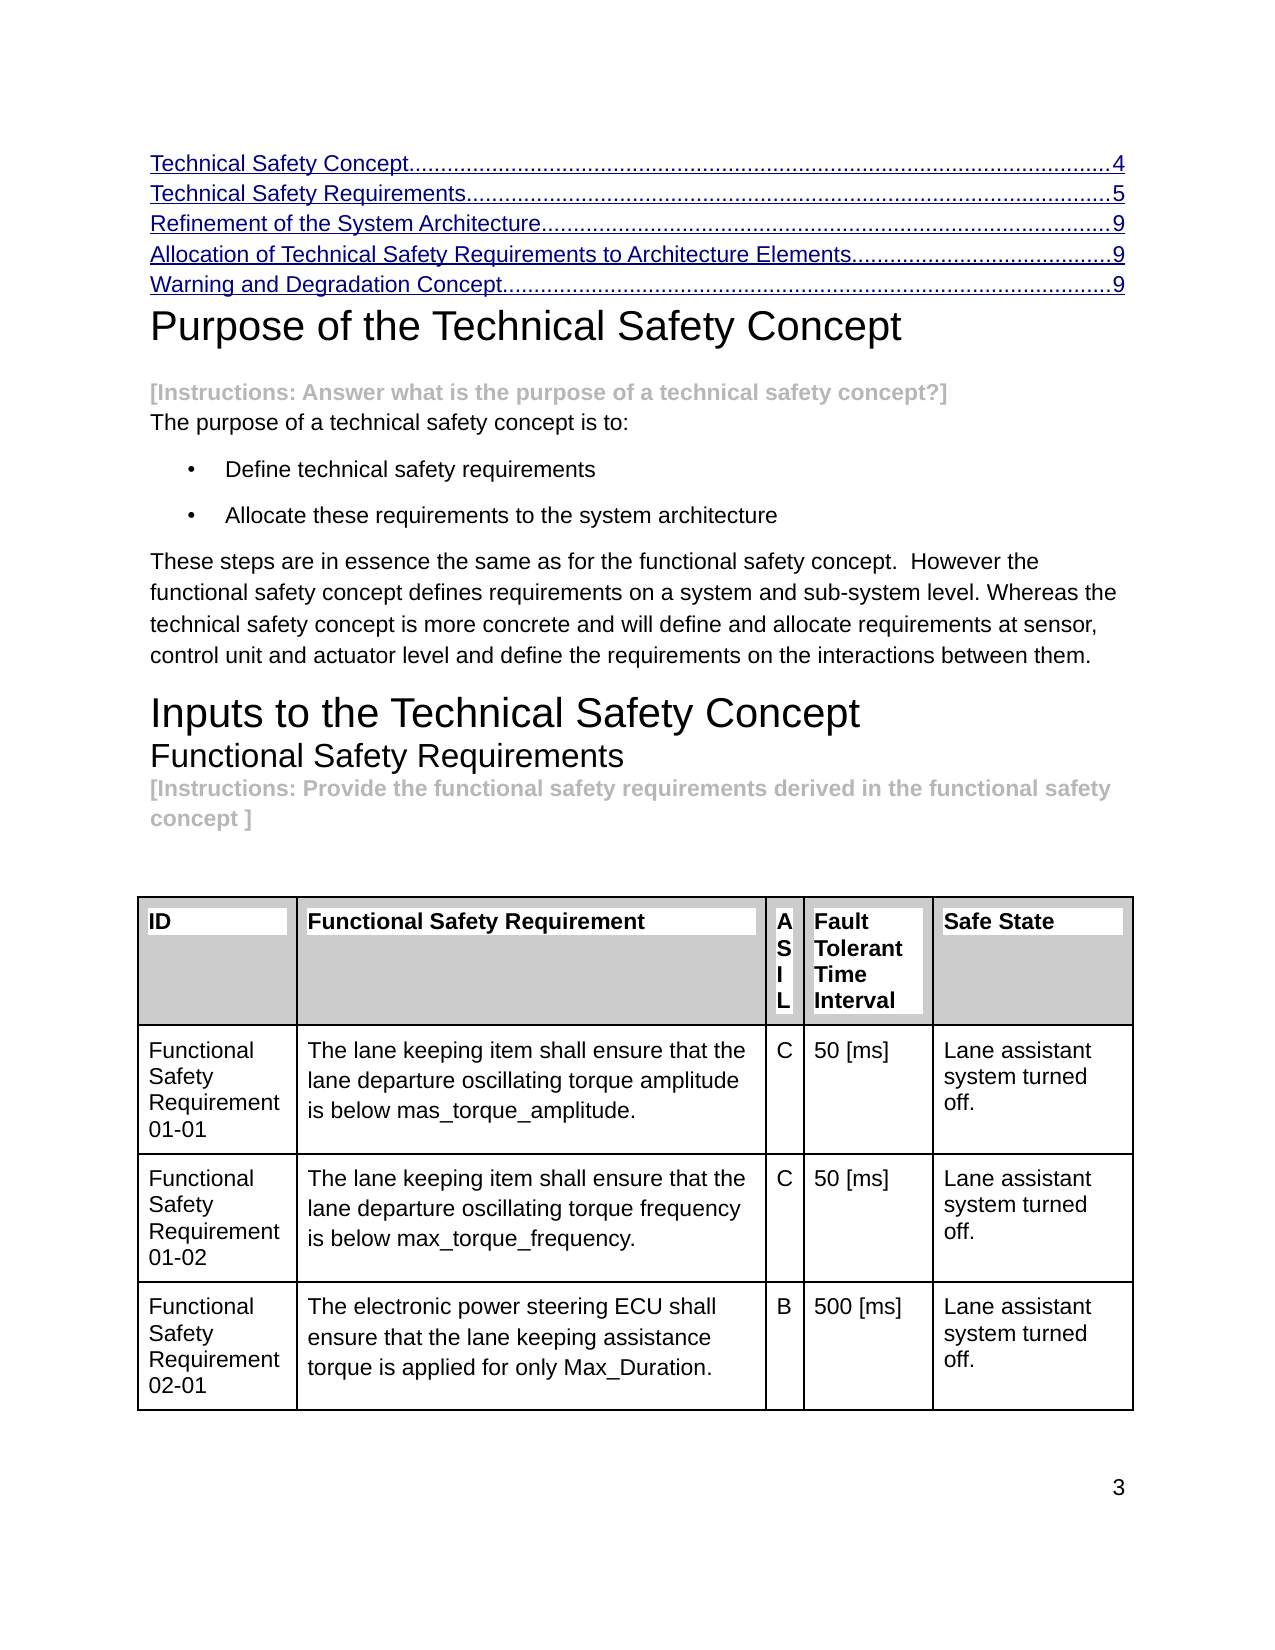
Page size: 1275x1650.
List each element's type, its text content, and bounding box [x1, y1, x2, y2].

text Technical Safety Concept 4 [150, 150, 1125, 173]
text Technical Safety Requirements 5 [150, 180, 1125, 203]
table_header Functional Safety Requirement [298, 898, 765, 1024]
table_header ID [139, 898, 296, 1024]
table_cell The lane keeping item shall ensure that the lane departure oscillating torque amplitude is below mas_torque_amplitude. [298, 1026, 765, 1152]
table_cell Functional Safety Requirement 01-01 [139, 1026, 296, 1152]
list Define technical safety requirements [187, 456, 1125, 482]
table_cell B [767, 1283, 803, 1409]
table_cell C [767, 1026, 803, 1152]
table_header Safe State [934, 898, 1132, 1024]
table_cell 50 [ms] [805, 1155, 932, 1281]
text These steps are in essence the same as for the functional safety concept. However the functional safety concept defines requirements on a system and sub-system level. Whereas the technical safety concept is more concrete and will define and allocate requirements at sensor, control unit and actuator level and define the requirements on the interactions between them. [150, 548, 1125, 669]
table_cell 50 [ms] [805, 1026, 932, 1152]
table_cell C [767, 1155, 803, 1281]
subtitle Inputs to the Technical Safety Concept [150, 689, 1125, 737]
table_cell Lane assistant system turned off. [934, 1155, 1132, 1281]
table_cell 500 [ms] [805, 1283, 932, 1409]
subtitle Purpose of the Technical Safety Concept [150, 301, 1125, 349]
subtitle Functional Safety Requirements [150, 737, 1125, 775]
text The purpose of a technical safety concept is to: [150, 409, 1125, 436]
table_header Fault Tolerant Time Interval [805, 898, 932, 1024]
table_cell Functional Safety Requirement 01-02 [139, 1155, 296, 1281]
table_cell Functional Safety Requirement 02-01 [139, 1283, 296, 1409]
table_cell The electronic power steering ECU shall ensure that the lane keeping assistance torque is applied for only Max_Duration. [298, 1283, 765, 1409]
text Refinement of the System Architecture 9 [150, 210, 1125, 233]
list Allocate these requirements to the system architecture [187, 502, 1125, 528]
table_cell Lane assistant system turned off. [934, 1283, 1132, 1409]
text Warning and Degradation Concept 9 [150, 271, 1125, 294]
table_cell The lane keeping item shall ensure that the lane departure oscillating torque frequency is below max_torque_frequency. [298, 1155, 765, 1281]
text [Instructions: Answer what is the purpose of a technical safety concept?] [150, 379, 1125, 406]
table_cell Lane assistant system turned off. [934, 1026, 1132, 1152]
table_header ASIL [767, 898, 803, 1024]
text [Instructions: Provide the functional safety requirements derived in the functional safety concept ] [150, 775, 1125, 832]
text Allocation of Technical Safety Requirements to Architecture Elements 9 [150, 241, 1125, 263]
